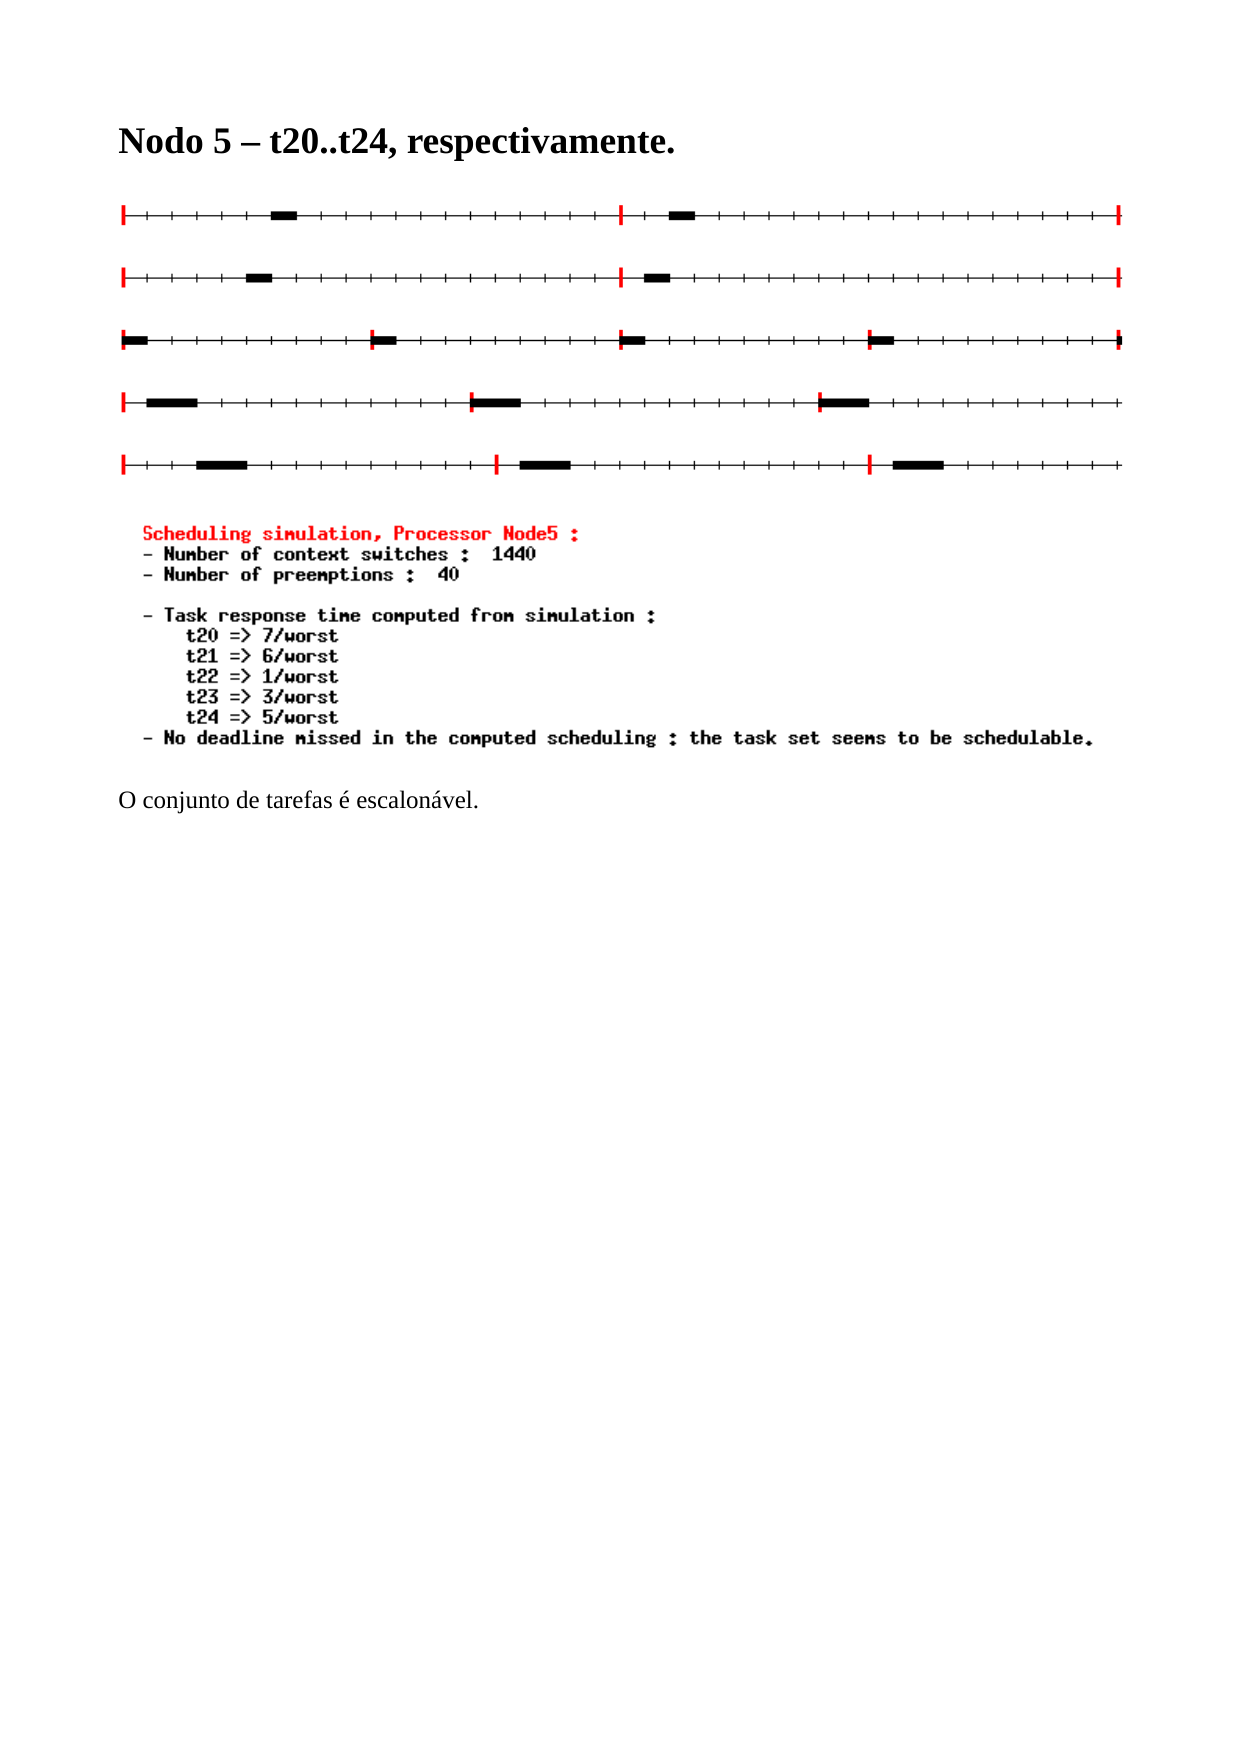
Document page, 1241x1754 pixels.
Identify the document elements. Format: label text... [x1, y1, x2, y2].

picture [143, 523, 1097, 757]
text O conjunto de tarefas é escalonável. [118, 785, 1122, 814]
text Nodo 5 – t20..t24, respectivamente. [118, 118, 1122, 161]
picture [118, 204, 1123, 481]
